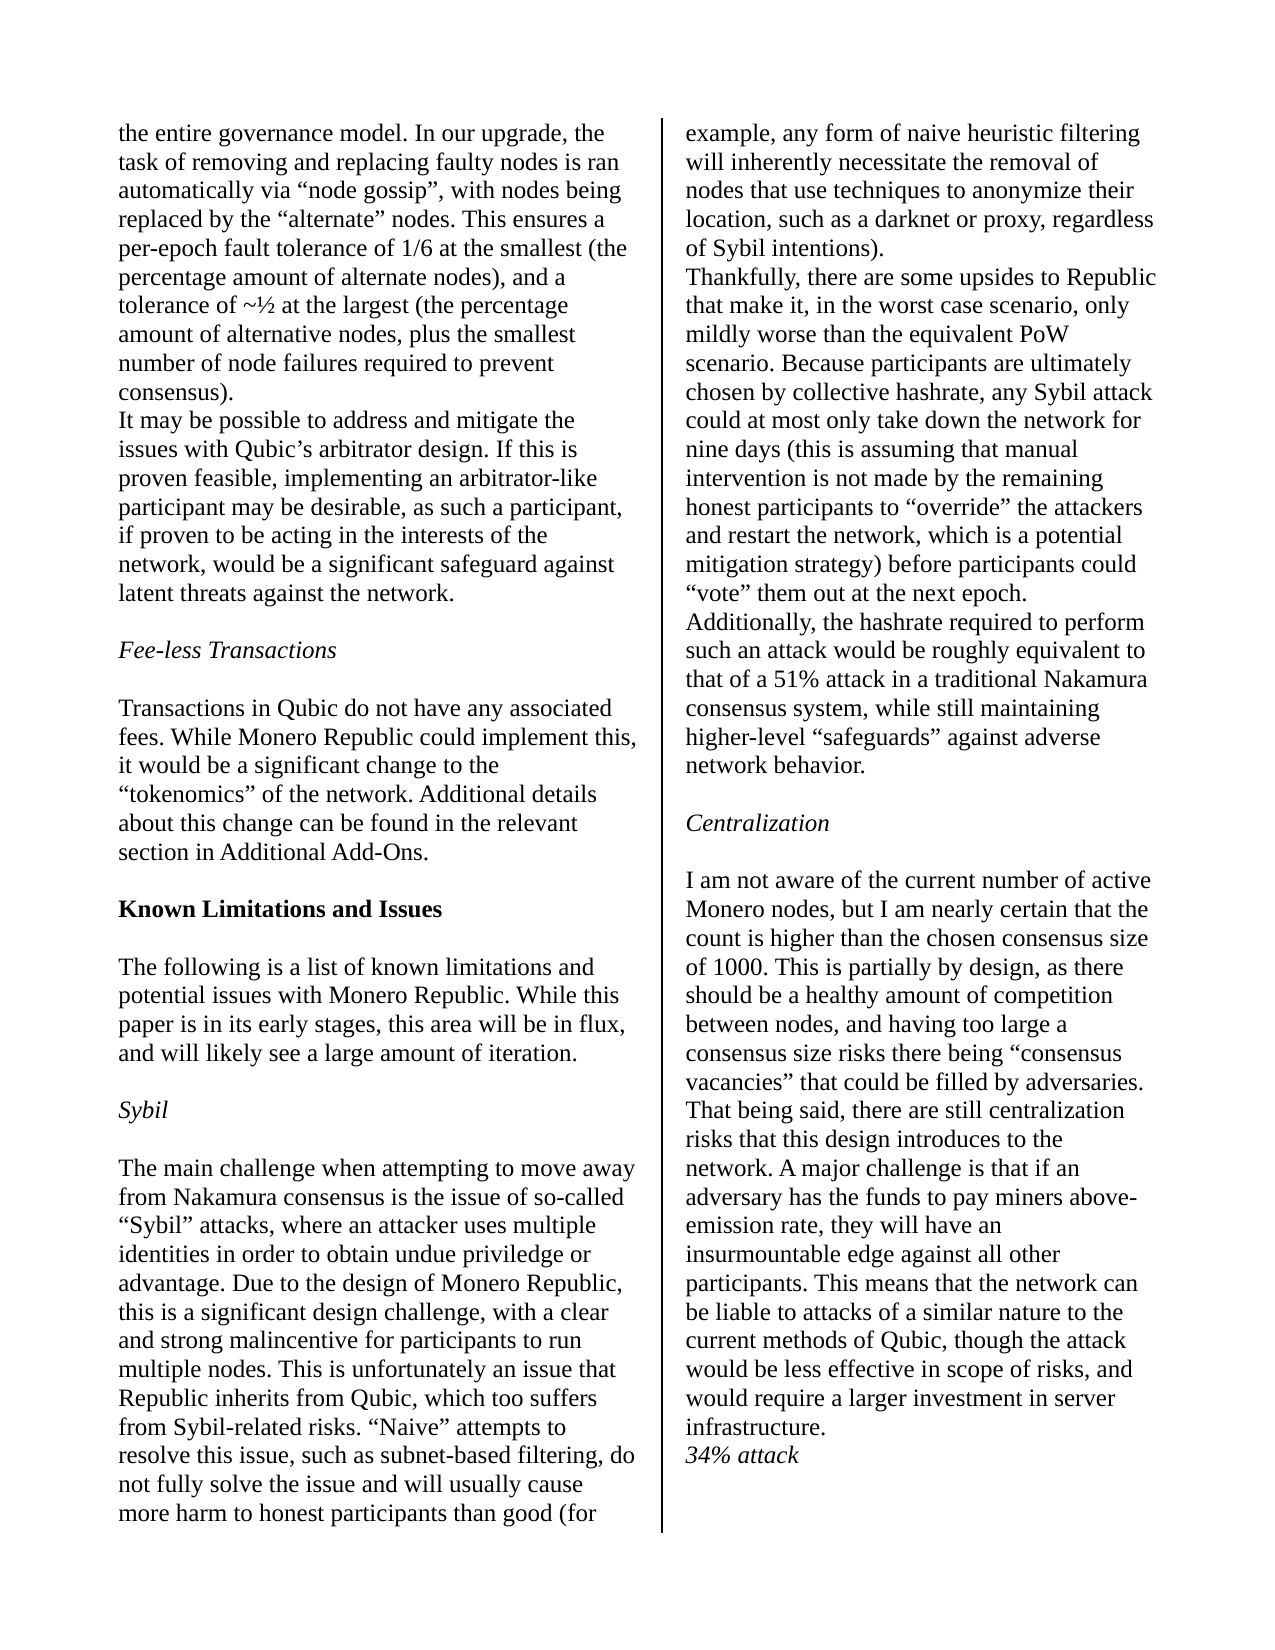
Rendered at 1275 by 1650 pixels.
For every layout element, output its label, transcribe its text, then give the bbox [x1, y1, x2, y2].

text the entire governance model. In our upgrade, the task of removing and replacing faulty nodes is ran automatically via “node gossip”, with nodes being replaced by the “alternate” nodes. This ensures a per-epoch fault tolerance of 1/6 at the smallest (the percentage amount of alternate nodes), and a tolerance of ~½ at the largest (the percentage amount of alternative nodes, plus the smallest number of node failures required to prevent consensus). [118, 118, 637, 406]
text That being said, there are still centralization risks that this design introduces to the network. A major challenge is that if an adversary has the funds to pay miners above-emission rate, they will have an insurmountable edge against all other participants. This means that the network can be liable to attacks of a similar nature to the current methods of Qubic, though the attack would be less effective in scope of risks, and would require a larger investment in server infrastructure. [685, 1096, 1157, 1441]
text The following is a list of known limitations and potential issues with Monero Republic. While this paper is in its early stages, this area will be in flux, and will likely see a large amount of iteration. [118, 952, 637, 1067]
text Transactions in Qubic do not have any associated fees. While Monero Republic could implement this, it would be a significant change to the “tokenomics” of the network. Additional details about this change can be found in the relevant section in Additional Add-Ons. [118, 693, 637, 866]
text Sybil [118, 1096, 637, 1124]
text I am not aware of the current number of active Monero nodes, but I am nearly certain that the count is higher than the chosen consensus size of 1000. This is partially by design, as there should be a healthy amount of competition between nodes, and having too large a consensus size risks there being “consensus vacancies” that could be filled by adversaries. [685, 866, 1157, 1096]
text example, any form of naive heuristic filtering will inherently necessitate the removal of nodes that use techniques to anonymize their location, such as a darknet or proxy, regardless of Sybil intentions). [685, 118, 1157, 262]
text Fee-less Transactions [118, 636, 637, 664]
text The main challenge when attempting to move away from Nakamura consensus is the issue of so-called “Sybil” attacks, where an attacker uses multiple identities in order to obtain undue priviledge or advantage. Due to the design of Monero Republic, this is a significant design challenge, with a clear and strong malincentive for participants to run multiple nodes. This is unfortunately an issue that Republic inherits from Qubic, which too suffers from Sybil-related risks. “Naive” attempts to resolve this issue, such as subnet-based filtering, do not fully solve the issue and will usually cause more harm to honest participants than good (for [118, 1153, 637, 1527]
text Centralization [685, 808, 1157, 837]
text Known Limitations and Issues [118, 894, 637, 923]
text It may be possible to address and mitigate the issues with Qubic’s arbitrator design. If this is proven feasible, implementing an arbitrator-like participant may be desirable, as such a participant, if proven to be acting in the interests of the network, would be a significant safeguard against latent threats against the network. [118, 406, 637, 607]
text Thankfully, there are some upsides to Republic that make it, in the worst case scenario, only mildly worse than the equivalent PoW scenario. Because participants are ultimately chosen by collective hashrate, any Sybil attack could at most only take down the network for nine days (this is assuming that manual intervention is not made by the remaining honest participants to “override” the attackers and restart the network, which is a potential mitigation strategy) before participants could “vote” them out at the next epoch. Additionally, the hashrate required to perform such an attack would be roughly equivalent to that of a 51% attack in a traditional Nakamura consensus system, while still maintaining higher-level “safeguards” against adverse network behavior. [685, 262, 1157, 779]
text 34% attack [685, 1441, 1157, 1469]
